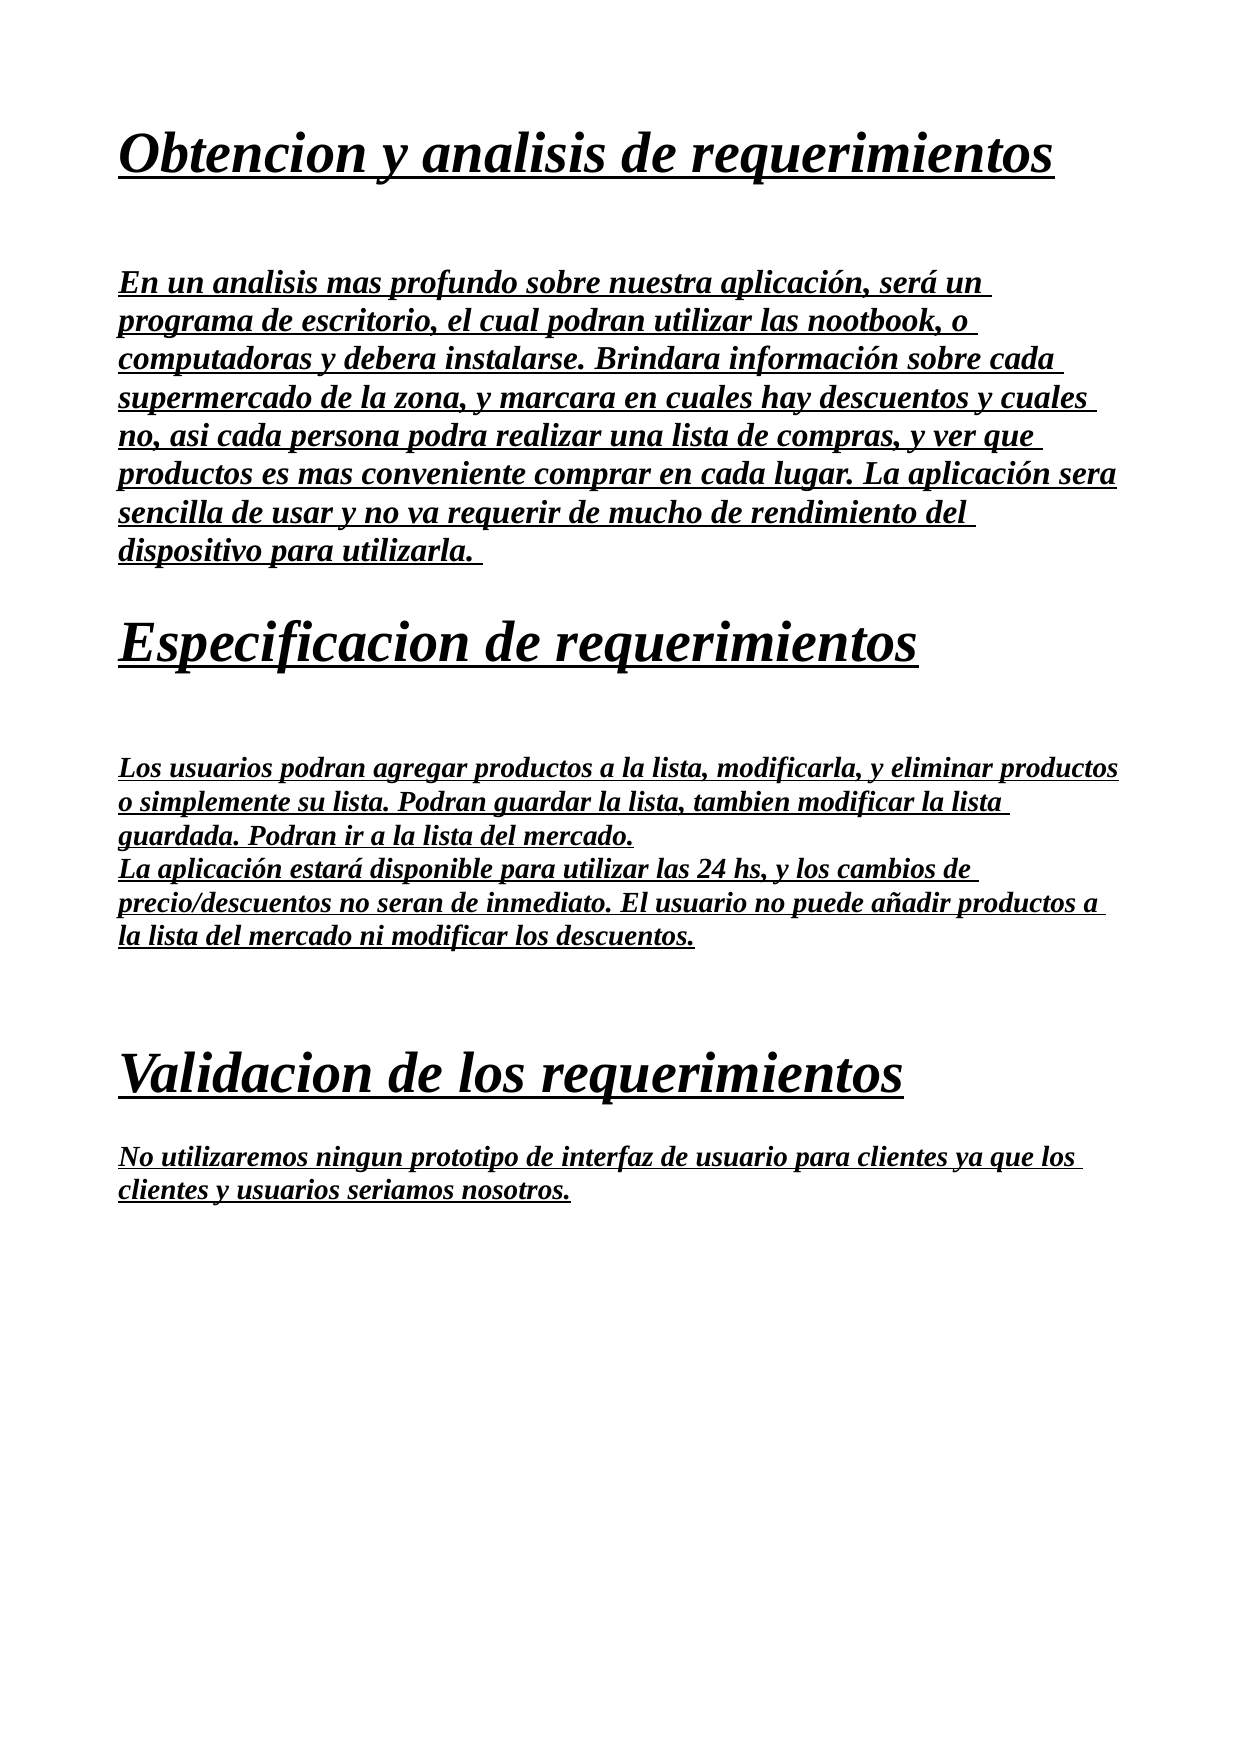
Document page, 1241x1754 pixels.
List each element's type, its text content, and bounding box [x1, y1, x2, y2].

text Obtencion y analisis de requerimientos [118, 118, 1122, 185]
text Los usuarios podran agregar productos a la lista, modificarla, y eliminar productos o simplemente su lista. Podran guardar la lista, tambien modificar la lista guardada. Podran ir a la lista del mercado. [118, 751, 1122, 851]
text En un analisis mas profundo sobre nuestra aplicación, será un programa de escritorio, el cual podran utilizar las nootbook, o computadoras y debera instalarse. Brindara información sobre cada supermercado de la zona, y marcara en cuales hay descuentos y cuales no, asi cada persona podra realizar una lista de compras, y ver que productos es mas conveniente comprar en cada lugar. La aplicación sera sencilla de usar y no va requerir de mucho de rendimiento del dispositivo para utilizarla. [118, 262, 1122, 568]
text La aplicación estará disponible para utilizar las 24 hs, y los cambios de precio/descuentos no seran de inmediato. El usuario no puede añadir productos a la lista del mercado ni modificar los descuentos. [118, 851, 1122, 952]
text Validacion de los requerimientos [118, 1038, 1122, 1105]
text No utilizaremos ningun prototipo de interfaz de usuario para clientes ya que los clientes y usuarios seriamos nosotros. [118, 1139, 1122, 1206]
text Especificacion de requerimientos [118, 607, 1122, 674]
